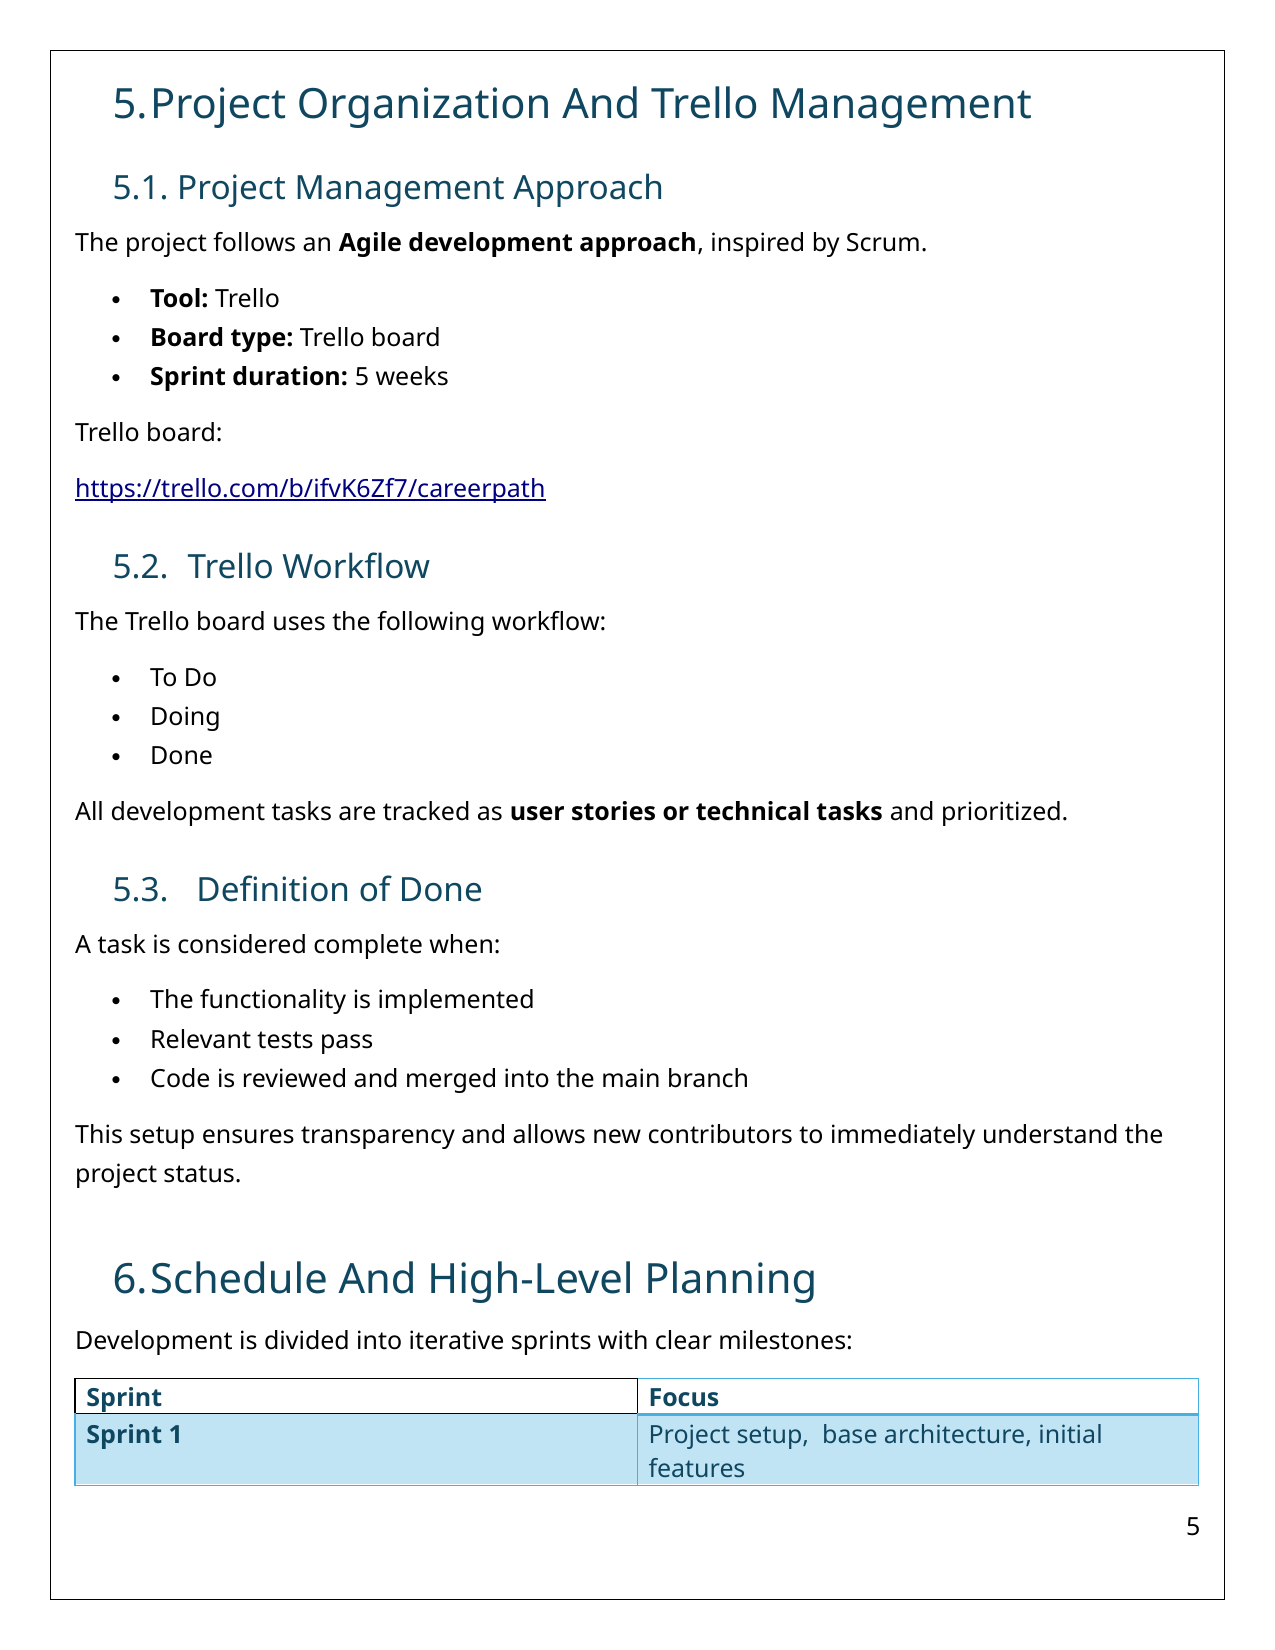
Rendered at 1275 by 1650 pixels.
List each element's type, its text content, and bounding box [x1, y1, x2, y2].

list Code is reviewed and merged into the main branch [112, 1061, 1200, 1094]
text All development tasks are tracked as user stories or technical tasks and prioritized. [75, 793, 1200, 827]
table_cell Sprint 1 [76, 1414, 637, 1484]
table_cell Project setup, base architecture, initial features [638, 1416, 1198, 1484]
table_header Sprint [76, 1379, 637, 1413]
text This setup ensures transparency and allows new contributors to immediately understand the project status. [75, 1116, 1200, 1189]
text The project follows an Agile development approach, inspired by Scrum. [75, 224, 1200, 258]
subtitle Schedule And High-Level Planning [112, 1249, 1200, 1306]
subtitle 5.1. Project Management Approach [75, 164, 1200, 209]
table_header Focus [638, 1379, 1198, 1413]
list The functionality is implemented [112, 982, 1200, 1016]
text A task is considered complete when: [75, 926, 1200, 960]
subtitle Trello Workflow [112, 543, 1200, 588]
list Done [112, 737, 1200, 772]
list Relevant tests pass [112, 1021, 1200, 1055]
subtitle Definition of Done [112, 866, 1200, 911]
list Board type: Trello board [112, 319, 1200, 353]
text Development is divided into iterative sprints with clear milestones: [75, 1322, 1200, 1356]
text Trello board: [75, 414, 1200, 448]
list Tool: Trello [112, 280, 1200, 314]
subtitle Project Organization And Trello Management [112, 74, 1200, 131]
list Doing [112, 698, 1200, 732]
list To Do [112, 659, 1200, 693]
text The Trello board uses the following workflow: [75, 603, 1200, 637]
list Sprint duration: 5 weeks [112, 359, 1200, 393]
text https://trello.com/b/ifvK6Zf7/careerpath [75, 470, 1200, 504]
